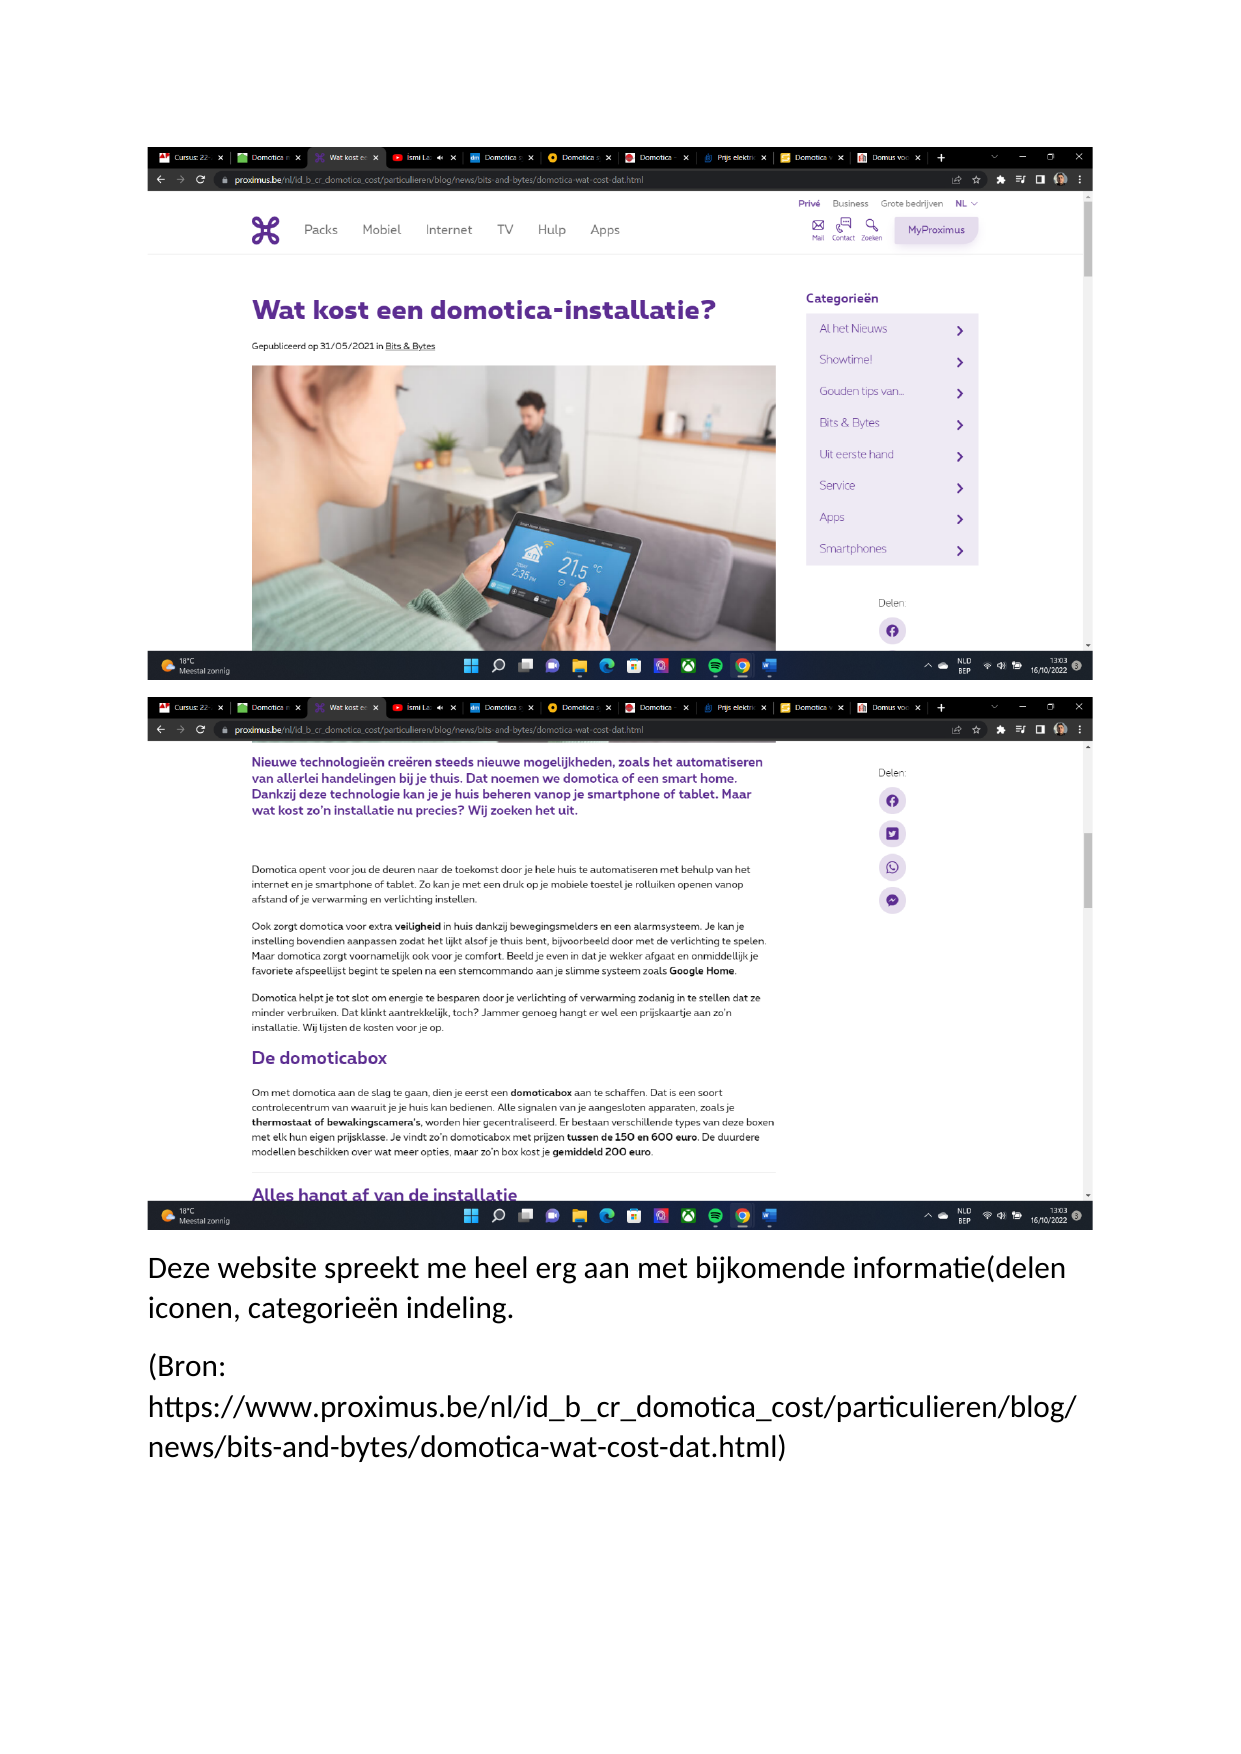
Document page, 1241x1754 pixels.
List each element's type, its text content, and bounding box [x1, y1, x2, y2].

text Deze website spreekt me heel erg aan met bijkomende informatie(delen iconen, categorieën indeling. [148, 1248, 1093, 1327]
text (Bron: https://www.proximus.be/nl/id_b_cr_domotica_cost/particulieren/blog/news/bits-and-bytes/domotica-wat-cost-dat.html) [148, 1346, 1093, 1466]
